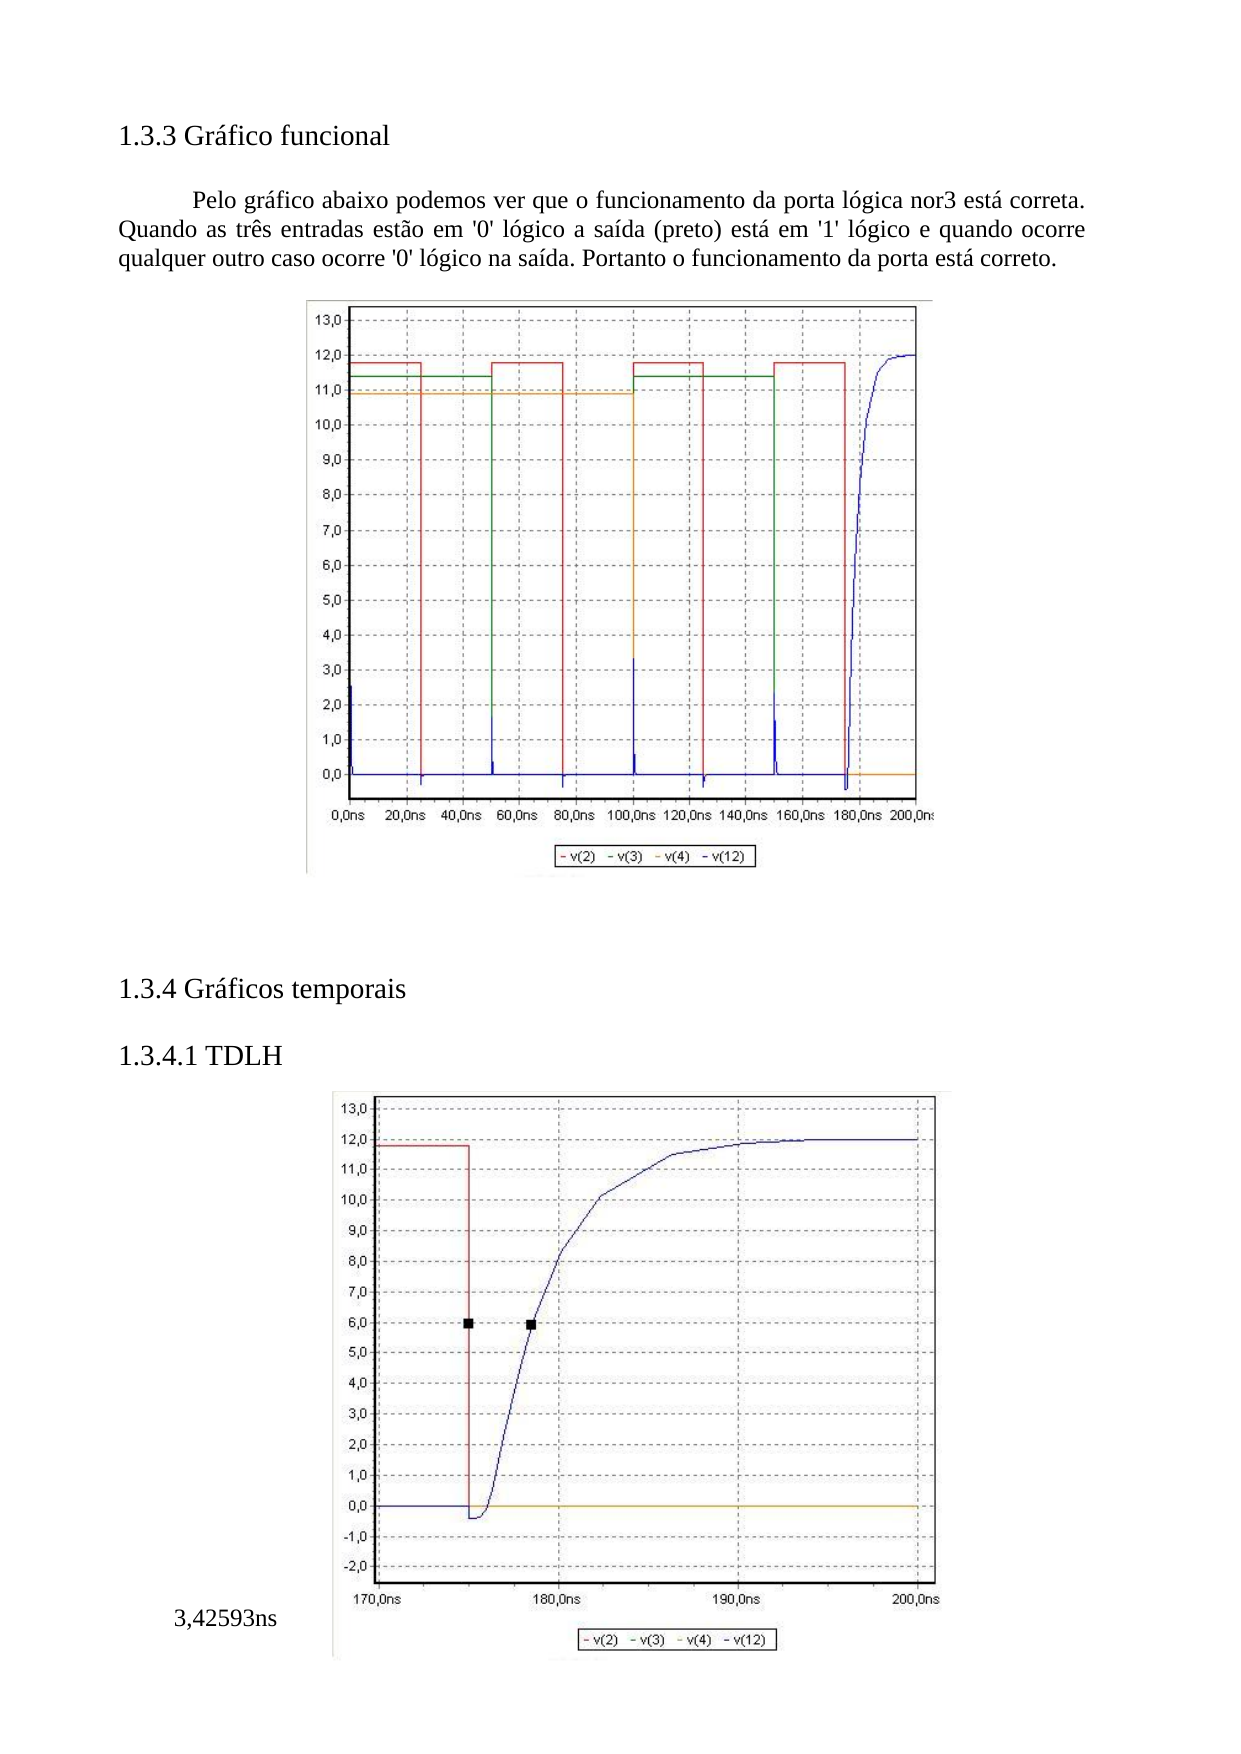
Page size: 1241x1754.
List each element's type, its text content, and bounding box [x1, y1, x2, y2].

list 1.3.4.1 TDLH [118, 1038, 1122, 1072]
text Pelo gráfico abaixo podemos ver que o funcionamento da porta lógica nor3 está correta. Quando as três entradas estão em '0' lógico a saída (preto) está em '1' lógico e quando ocorre qualquer outro caso ocorre '0' lógico na saída. Portanto o funcionamento da porta está correto. [118, 185, 1087, 271]
text [953, 1603, 1122, 1632]
text 1.3.3 Gráfico funcional [118, 118, 1122, 152]
list 1.3.4 Gráficos temporais [118, 971, 1122, 1004]
picture [332, 1091, 953, 1679]
picture [306, 300, 934, 896]
text 3,42593ns [118, 1603, 332, 1632]
